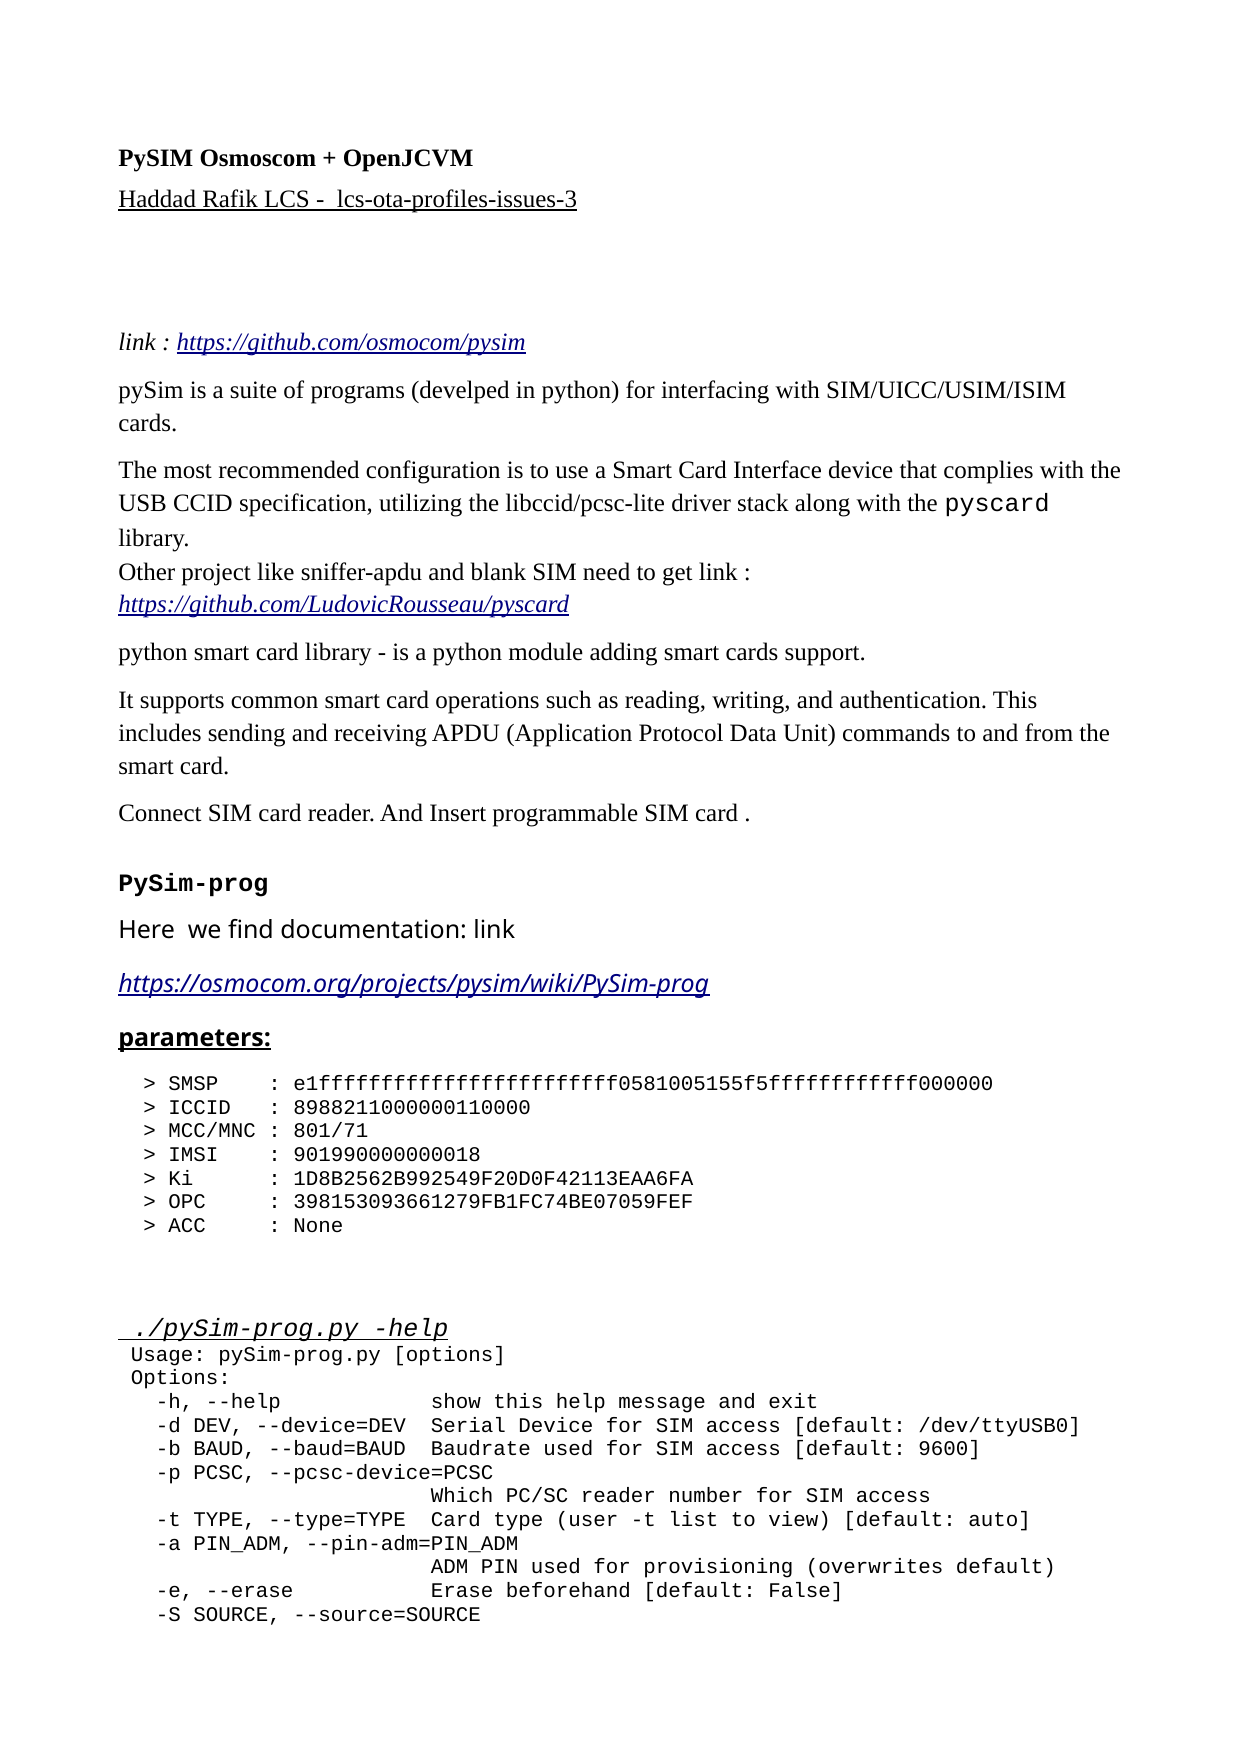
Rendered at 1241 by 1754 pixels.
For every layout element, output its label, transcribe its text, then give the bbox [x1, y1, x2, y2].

text ./pySim-prog.py -help [118, 1315, 1122, 1344]
text link : https://github.com/osmocom/pysim [118, 327, 1122, 356]
text -h, --help show this help message and exit [118, 1391, 1122, 1414]
text The most recommended configuration is to use a Smart Card Interface device that complies with the USB CCID specification, utilizing the libccid/pcsc-lite driver stack along with the pyscard library. Other project like sniffer-apdu and blank SIM need to get link : https://github.com/LudovicRousseau/pyscard [118, 455, 1122, 618]
text > SMSP : e1ffffffffffffffffffffffff0581005155f5ffffffffffff000000 [118, 1073, 1122, 1097]
text parameters: [118, 1019, 1122, 1053]
text -e, --erase Erase beforehand [default: False] [118, 1580, 1122, 1604]
subtitle PySim-prog [118, 871, 1122, 899]
text Which PC/SC reader number for SIM access [118, 1486, 1122, 1509]
text -b BAUD, --baud=BAUD Baudrate used for SIM access [default: 9600] [118, 1438, 1122, 1462]
text -a PIN_ADM, --pin-adm=PIN_ADM [118, 1533, 1122, 1556]
text > Ki : 1D8B2562B992549F20D0F42113EAA6FA [118, 1168, 1122, 1191]
text > ICCID : 8988211000000110000 [118, 1097, 1122, 1120]
subtitle PySIM Osmoscom + OpenJCVM [118, 143, 1122, 172]
text Options: [118, 1367, 1122, 1391]
text Connect SIM card reader. And Insert programmable SIM card . [118, 798, 1122, 827]
text -t TYPE, --type=TYPE Card type (user -t list to view) [default: auto] [118, 1509, 1122, 1533]
text https://osmocom.org/projects/pysim/wiki/PySim-prog [118, 966, 1122, 1000]
text -p PCSC, --pcsc-device=PCSC [118, 1462, 1122, 1486]
text pySim is a suite of programs (develped in python) for interfacing with SIM/UICC/USIM/ISIM cards. [118, 375, 1122, 437]
text Usage: pySim-prog.py [options] [118, 1344, 1122, 1367]
text -S SOURCE, --source=SOURCE [118, 1604, 1122, 1627]
text It supports common smart card operations such as reading, writing, and authentication. This includes sending and receiving APDU (Application Protocol Data Unit) commands to and from the smart card. [118, 685, 1122, 779]
text Haddad Rafik LCS - lcs-ota-profiles-issues-3 [118, 184, 1122, 213]
text -d DEV, --device=DEV Serial Device for SIM access [default: /dev/ttyUSB0] [118, 1414, 1122, 1438]
text > MCC/MNC : 801/71 [118, 1120, 1122, 1144]
text > OPC : 398153093661279FB1FC74BE07059FEF [118, 1191, 1122, 1215]
text > IMSI : 901990000000018 [118, 1144, 1122, 1168]
text Here we find documentation: link [118, 912, 1122, 946]
text > ACC : None [118, 1215, 1122, 1239]
text python smart card library - is a python module adding smart cards support. [118, 637, 1122, 666]
text ADM PIN used for provisioning (overwrites default) [118, 1556, 1122, 1580]
